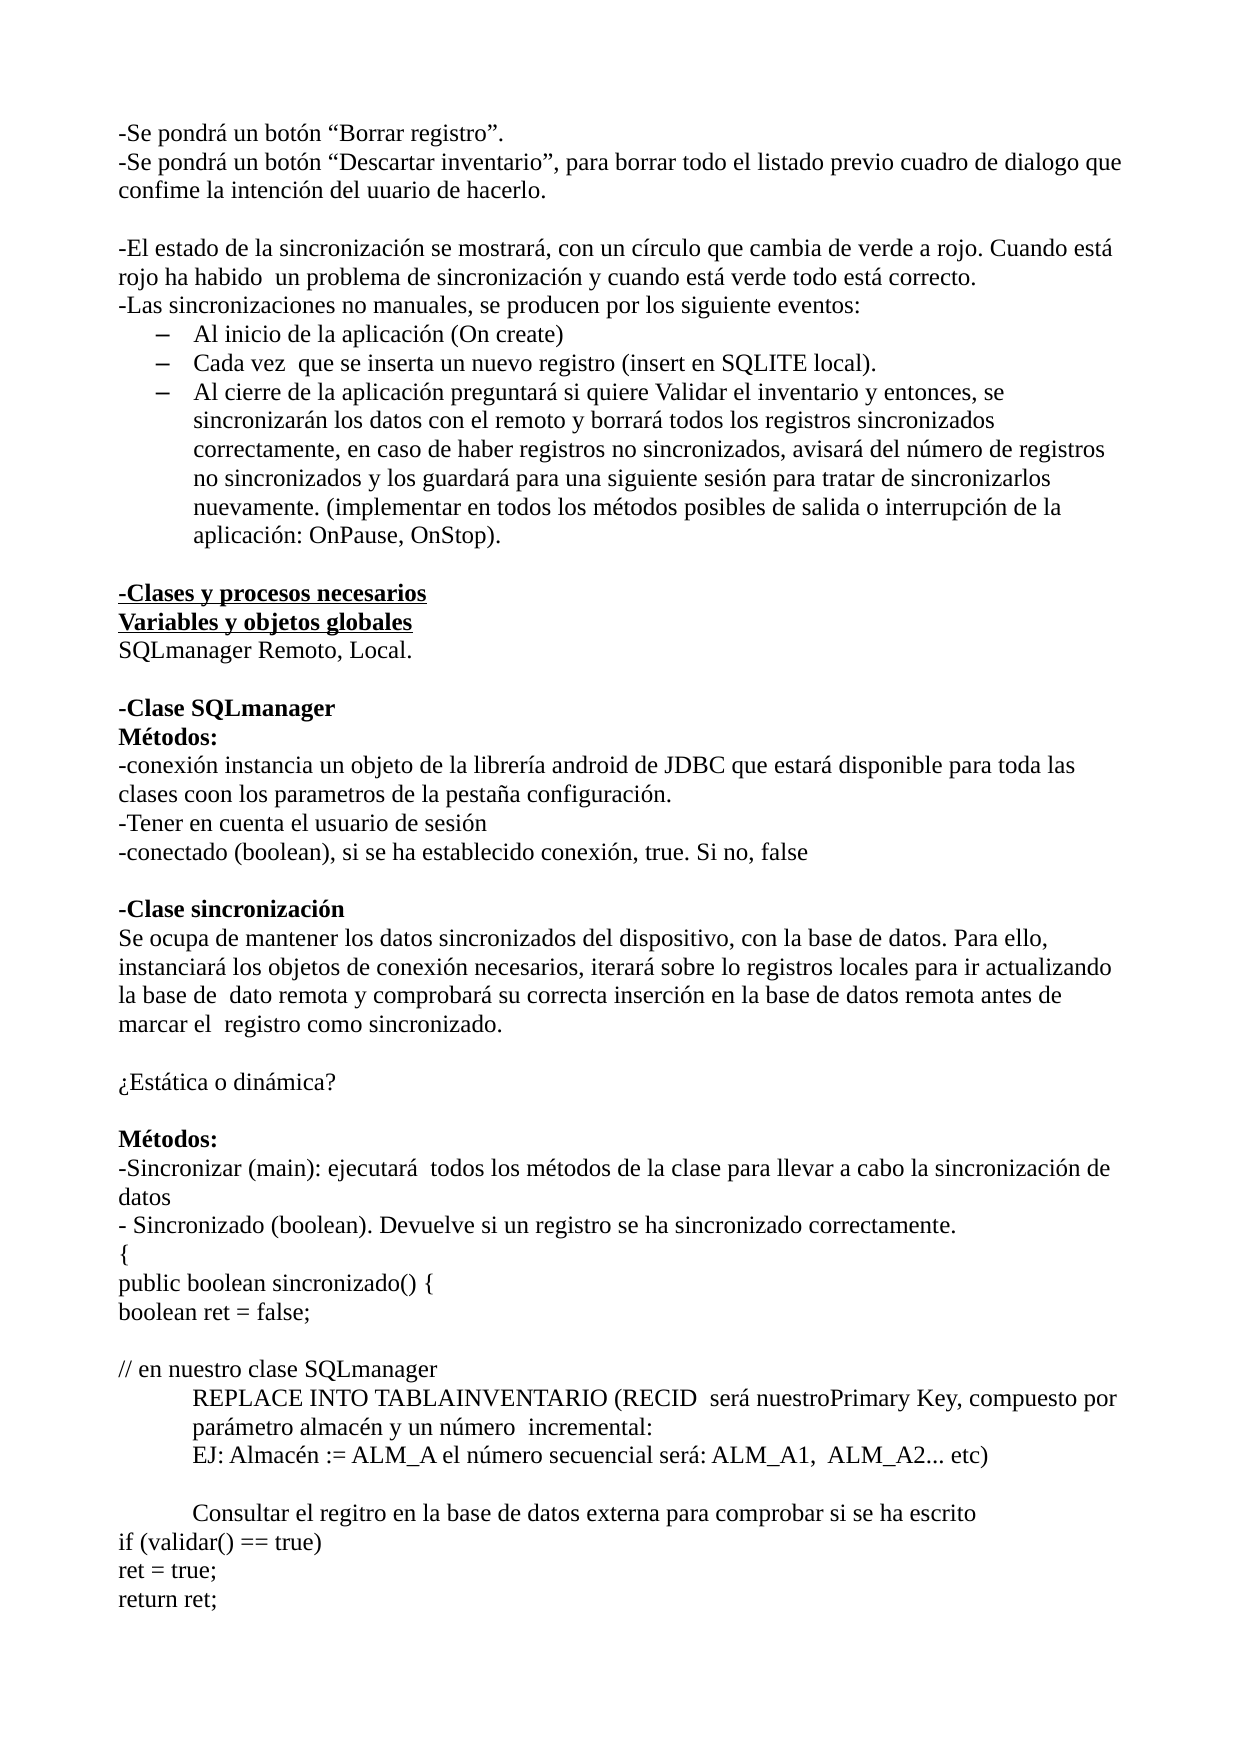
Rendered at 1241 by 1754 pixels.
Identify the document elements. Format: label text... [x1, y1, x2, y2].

text Métodos: [118, 1124, 1122, 1153]
text - Sincronizado (boolean). Devuelve si un registro se ha sincronizado correctamente. [118, 1211, 1122, 1239]
text -El estado de la sincronización se mostrará, con un círculo que cambia de verde a rojo. Cuando está rojo ha habido un problema de sincronización y cuando está verde todo está correcto. [118, 233, 1122, 291]
text -Clase SQLmanager [118, 693, 1122, 722]
text { [118, 1239, 1122, 1268]
text // en nuestro clase SQLmanager [118, 1354, 1122, 1383]
text -Las sincronizaciones no manuales, se producen por los siguiente eventos: [118, 291, 1122, 319]
text -Tener en cuenta el usuario de sesión [118, 808, 1122, 837]
text SQLmanager Remoto, Local. [118, 636, 1122, 664]
text -Se pondrá un botón “Descartar inventario”, para borrar todo el listado previo cuadro de dialogo que confime la intención del uuario de hacerlo. [118, 147, 1122, 204]
text -Clases y procesos necesarios [118, 578, 1122, 607]
text Se ocupa de mantener los datos sincronizados del dispositivo, con la base de datos. Para ello, instanciará los objetos de conexión necesarios, iterará sobre lo registros locales para ir actualizando la base de dato remota y comprobará su correcta inserción en la base de datos remota antes de marcar el registro como sincronizado. [118, 923, 1122, 1038]
text -Clase sincronización [118, 894, 1122, 923]
text -conectado (boolean), si se ha establecido conexión, true. Si no, false [118, 837, 1122, 866]
list Al inicio de la aplicación (On create) [156, 319, 1122, 348]
text Variables y objetos globales [118, 607, 1122, 636]
text if (validar() == true) [118, 1527, 1122, 1556]
text -Sincronizar (main): ejecutará todos los métodos de la clase para llevar a cabo la sincronización de datos [118, 1153, 1122, 1211]
text boolean ret = false; [118, 1297, 1122, 1326]
text REPLACE INTO TABLAINVENTARIO (RECID será nuestroPrimary Key, compuesto por parámetro almacén y un número incremental: [118, 1383, 1122, 1441]
text -Se pondrá un botón “Borrar registro”. [118, 118, 1122, 147]
text public boolean sincronizado() { [118, 1268, 1122, 1297]
text Métodos: [118, 722, 1122, 751]
text -conexión instancia un objeto de la librería android de JDBC que estará disponible para toda las clases coon los parametros de la pestaña configuración. [118, 751, 1122, 808]
text return ret; [118, 1584, 1122, 1613]
text ¿Estática o dinámica? [118, 1067, 1122, 1096]
text Consultar el regitro en la base de datos externa para comprobar si se ha escrito [118, 1498, 1122, 1527]
text ret = true; [118, 1556, 1122, 1584]
list Cada vez que se inserta un nuevo registro (insert en SQLITE local). [156, 348, 1122, 377]
text EJ: Almacén := ALM_A el número secuencial será: ALM_A1, ALM_A2... etc) [118, 1441, 1122, 1469]
list Al cierre de la aplicación preguntará si quiere Validar el inventario y entonces, se sincronizarán los datos con el remoto y borrará todos los registros sincronizados correctamente, en caso de haber registros no sincronizados, avisará del número de registros no sincronizados y los guardará para una siguiente sesión para tratar de sincronizarlos nuevamente. (implementar en todos los métodos posibles de salida o interrupción de la aplicación: OnPause, OnStop). [156, 377, 1122, 549]
